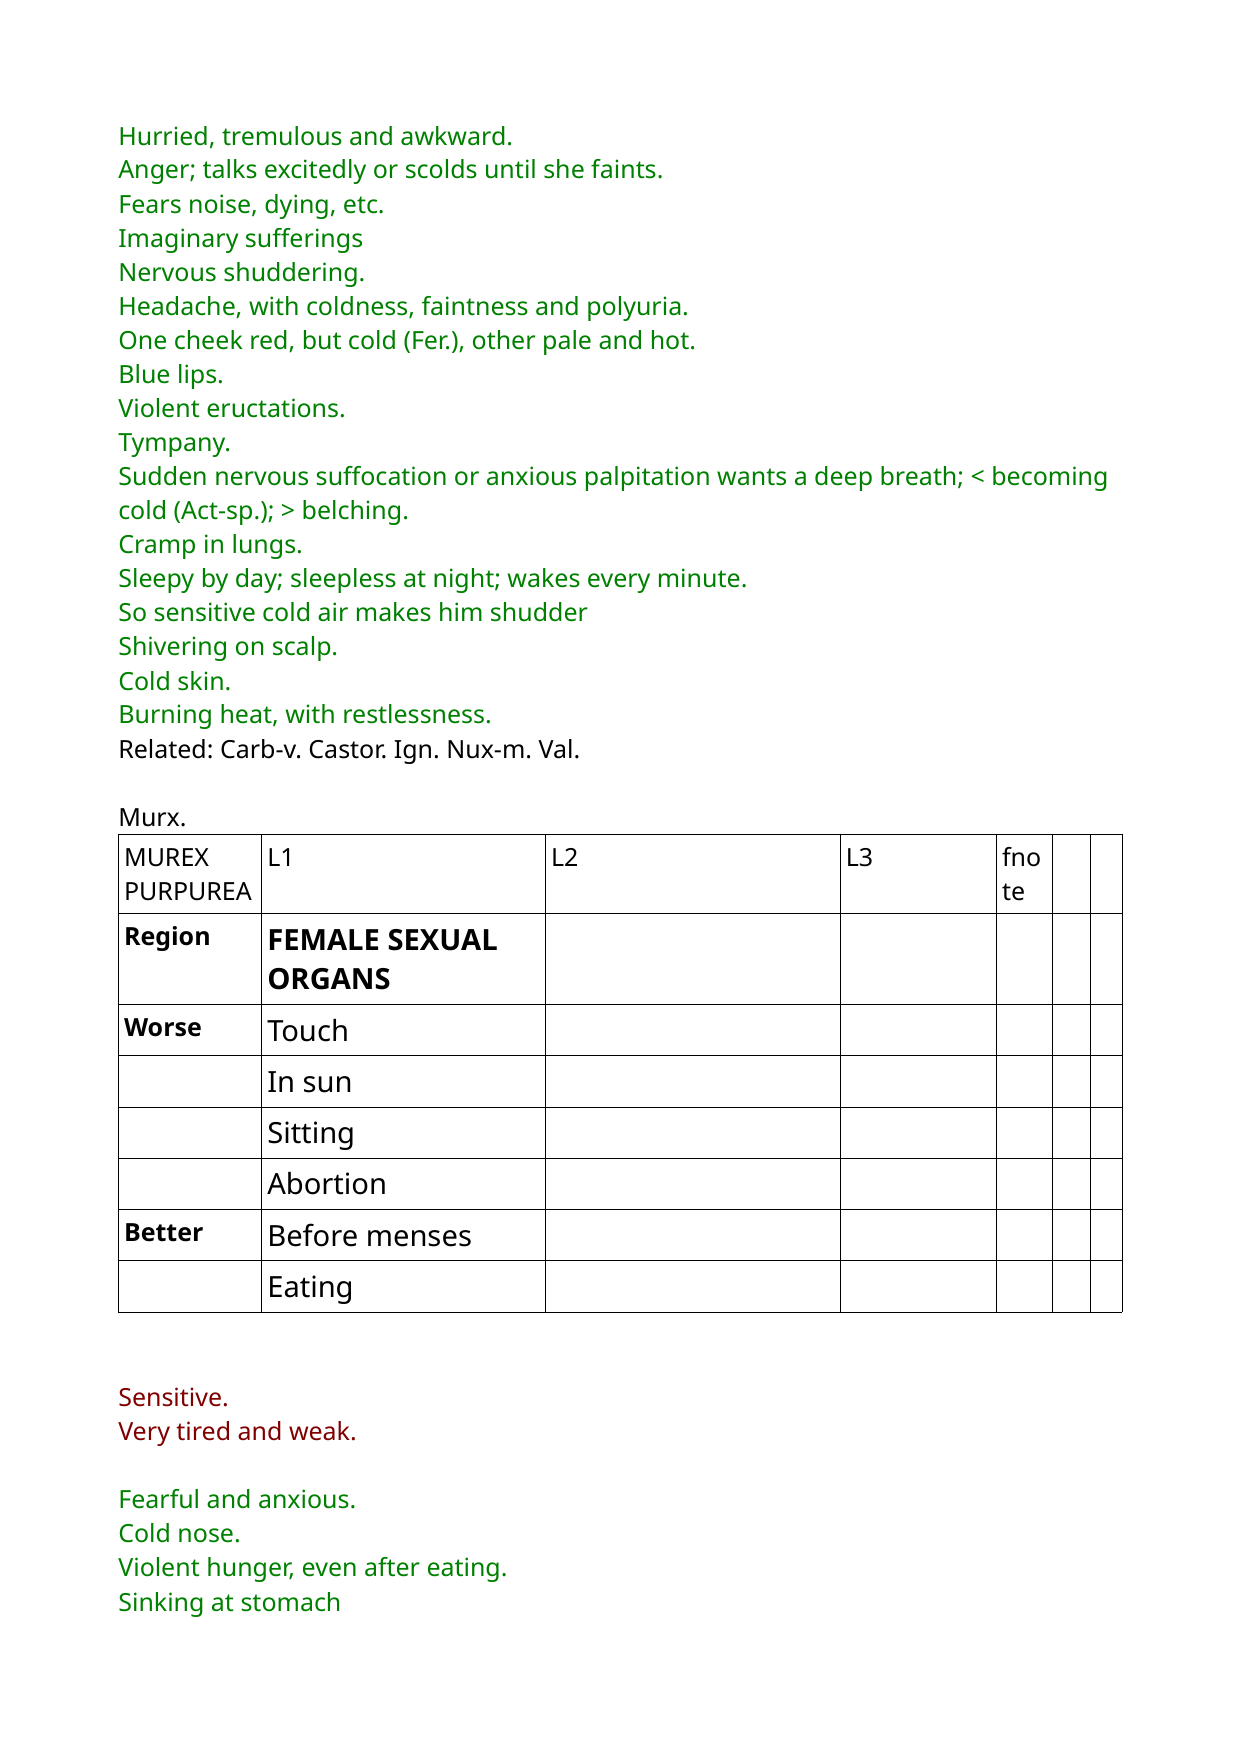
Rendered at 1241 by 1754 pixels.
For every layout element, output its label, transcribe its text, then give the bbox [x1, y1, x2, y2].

text Sinking at stomach [118, 1584, 1122, 1618]
table_cell [841, 1261, 996, 1312]
table_cell [997, 1108, 1052, 1158]
table_cell Abortion [262, 1159, 545, 1209]
table_cell [546, 914, 840, 1004]
text Fears noise, dying, etc. [118, 186, 1122, 220]
text One cheek red, but cold (Fer.), other pale and hot. [118, 322, 1122, 357]
table_cell [841, 1108, 996, 1158]
table_cell Before menses [262, 1210, 545, 1260]
table_cell [1091, 1210, 1122, 1260]
table_cell [841, 1159, 996, 1209]
table_cell [1053, 1056, 1090, 1107]
table_header L1 [262, 835, 545, 913]
text Shivering on scalp. [118, 629, 1122, 663]
table_cell Region [119, 914, 261, 1004]
text Burning heat, with restlessness. [118, 697, 1122, 731]
table_cell [546, 1056, 840, 1107]
text Cold skin. [118, 663, 1122, 697]
table_cell Worse [119, 1005, 261, 1055]
table_cell [997, 1005, 1052, 1055]
text Nervous shuddering. [118, 254, 1122, 288]
table_cell Sitting [262, 1108, 545, 1158]
table_cell [997, 1210, 1052, 1260]
table_cell [841, 914, 996, 1004]
table_cell [997, 1159, 1052, 1209]
table_cell [1091, 1261, 1122, 1312]
table_cell In sun [262, 1056, 545, 1107]
table_header L3 [841, 835, 996, 913]
table_cell [119, 1159, 261, 1209]
text Sensitive. [118, 1380, 1122, 1414]
table_cell [1053, 1261, 1090, 1312]
text Violent eructations. [118, 391, 1122, 425]
table_cell [546, 1261, 840, 1312]
table_cell [546, 1159, 840, 1209]
table_cell [997, 914, 1052, 1004]
text Blue lips. [118, 357, 1122, 391]
table_cell [119, 1261, 261, 1312]
text Sleepy by day; sleepless at night; wakes every minute. [118, 561, 1122, 595]
text Very tired and weak. [118, 1414, 1122, 1448]
table_cell [997, 1261, 1052, 1312]
table_cell [119, 1108, 261, 1158]
table_cell [1091, 1005, 1122, 1055]
table_cell [1053, 914, 1090, 1004]
table_cell [546, 1210, 840, 1260]
table_cell [1091, 1108, 1122, 1158]
table_header MUREX PURPUREA [119, 835, 261, 913]
text Violent hunger, even after eating. [118, 1550, 1122, 1584]
text Fearful and anxious. [118, 1482, 1122, 1516]
table_cell [119, 1056, 261, 1107]
table_cell [1091, 1159, 1122, 1209]
table_cell [1091, 1056, 1122, 1107]
table_cell [841, 1005, 996, 1055]
text Related: Carb-v. Castor. Ign. Nux-m. Val. [118, 731, 1122, 765]
text Imaginary sufferings [118, 220, 1122, 254]
table_cell Eating [262, 1261, 545, 1312]
table_header [1053, 835, 1090, 913]
text Anger; talks excitedly or scolds until she faints. [118, 152, 1122, 186]
table_cell [841, 1056, 996, 1107]
text Headache, with coldness, faintness and polyuria. [118, 288, 1122, 322]
table_header fnote [997, 835, 1052, 913]
table_cell [1053, 1005, 1090, 1055]
text Hurried, tremulous and awkward. [118, 118, 1122, 152]
table_cell [841, 1210, 996, 1260]
text Sudden nervous suffocation or anxious palpitation wants a deep breath; < becoming cold (Act-sp.); > belching. [118, 459, 1122, 527]
table_cell [1091, 914, 1122, 1004]
text So sensitive cold air makes him shudder [118, 595, 1122, 629]
table_cell Better [119, 1210, 261, 1260]
text Cramp in lungs. [118, 527, 1122, 561]
text Cold nose. [118, 1516, 1122, 1550]
table_cell [1053, 1108, 1090, 1158]
table_cell [1053, 1210, 1090, 1260]
table_cell FEMALE SEXUAL ORGANS [262, 914, 545, 1004]
table_cell [546, 1005, 840, 1055]
text Murx. [118, 799, 1122, 833]
table_cell [1053, 1159, 1090, 1209]
table_header [1091, 835, 1122, 913]
table_cell [546, 1108, 840, 1158]
table_cell Touch [262, 1005, 545, 1055]
text Tympany. [118, 425, 1122, 459]
table_cell [997, 1056, 1052, 1107]
table_header L2 [546, 835, 840, 913]
